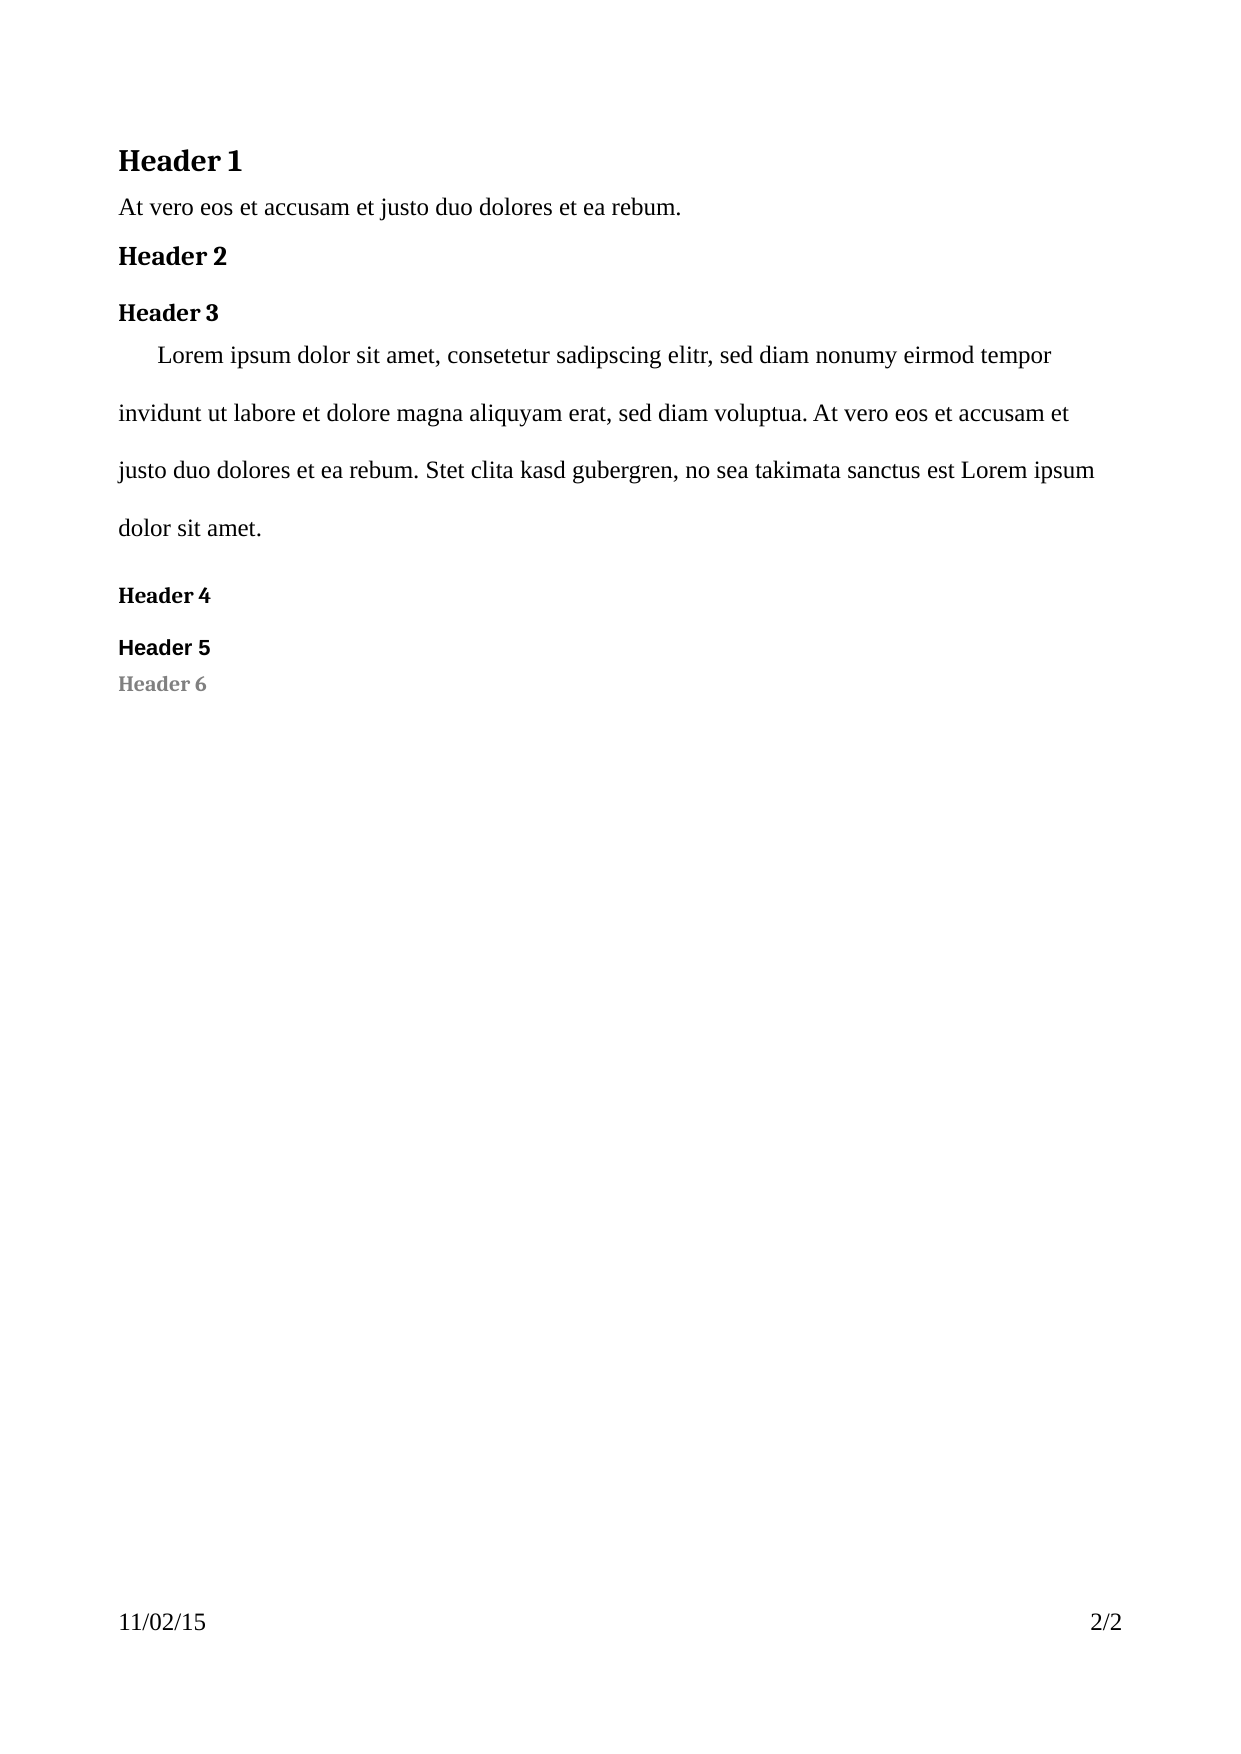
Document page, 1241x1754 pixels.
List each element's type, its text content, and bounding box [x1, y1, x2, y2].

subtitle Header 3 [118, 299, 1122, 328]
subtitle Header 6 [118, 672, 1122, 697]
subtitle Header 2 [118, 241, 1122, 272]
subtitle Header 4 [118, 583, 1122, 609]
text At vero eos et accusam et justo duo dolores et ea rebum. [118, 192, 1122, 220]
subtitle Header 1 [118, 143, 1122, 179]
subtitle Header 5 [118, 634, 1122, 660]
text Lorem ipsum dolor sit amet, consetetur sadipscing elitr, sed diam nonumy eirmod tempor invidunt ut labore et dolore magna aliquyam erat, sed diam voluptua. At vero eos et accusam et justo duo dolores et ea rebum. Stet clita kasd gubergren, no sea takimata sanctus est Lorem ipsum dolor sit amet. [118, 341, 1122, 542]
